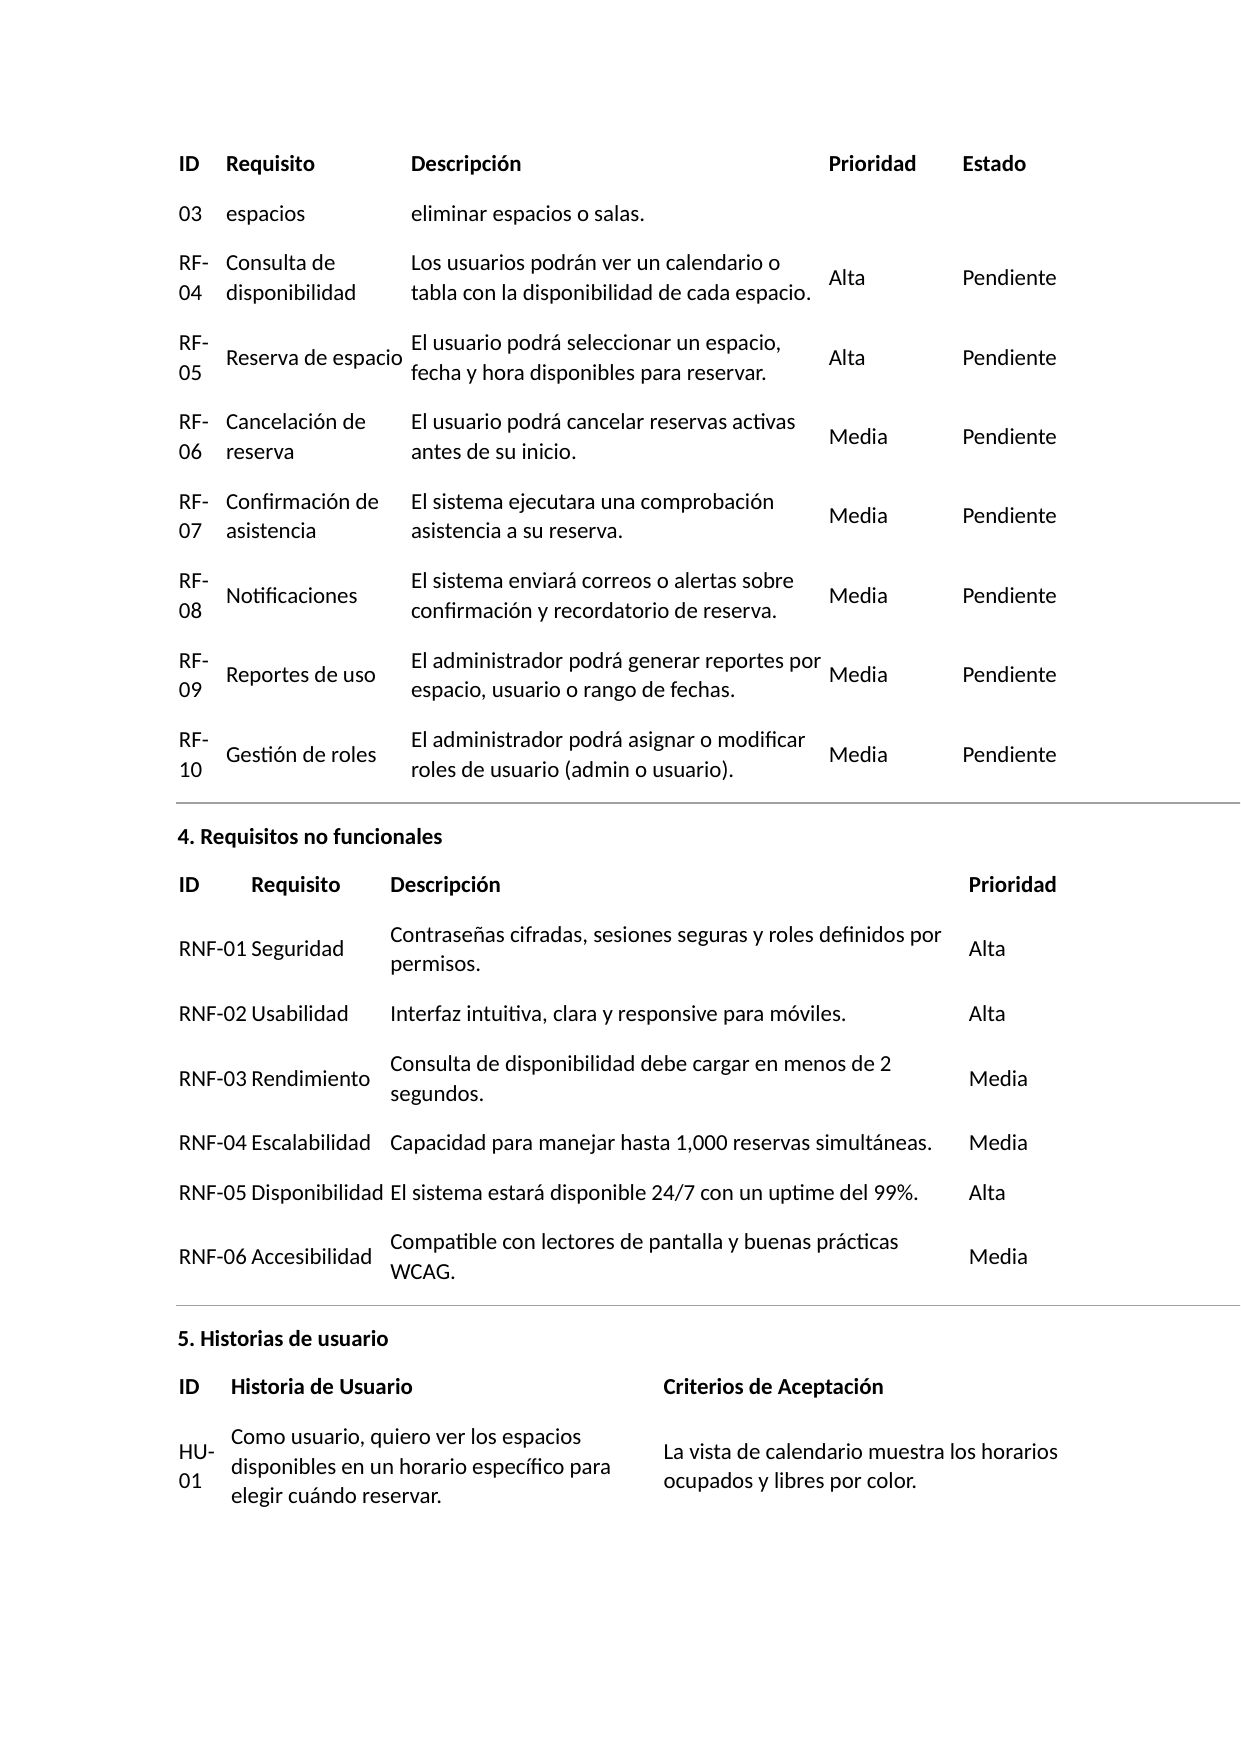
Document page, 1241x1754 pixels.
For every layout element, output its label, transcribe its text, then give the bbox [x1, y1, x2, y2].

table_cell El sistema ejecutara una comprobación asistencia a su reserva. [409, 485, 827, 565]
table_cell RNF-05 [177, 1176, 249, 1226]
table_cell Pendiente [961, 247, 1063, 326]
table_cell [961, 197, 1063, 247]
table_cell Disponibilidad [250, 1176, 388, 1226]
table_header Requisito [250, 869, 388, 918]
table_cell Alta [827, 326, 961, 406]
table_cell Interfaz intuitiva, clara y responsive para móviles. [389, 998, 967, 1047]
table_cell RF-06 [177, 406, 224, 485]
table_cell Capacidad para manejar hasta 1,000 reservas simultáneas. [389, 1127, 967, 1176]
table_cell RF-07 [177, 485, 224, 565]
table_cell Pendiente [961, 724, 1063, 802]
table_cell El administrador podrá generar reportes por espacio, usuario o rango de fechas. [409, 644, 827, 724]
table_cell HU-01 [177, 1420, 229, 1530]
table_cell RF-09 [177, 644, 224, 724]
table_cell Media [827, 406, 961, 485]
table_cell Alta [967, 918, 1063, 998]
table_cell Contraseñas cifradas, sesiones seguras y roles definidos por permisos. [389, 918, 967, 998]
table_cell Pendiente [961, 406, 1063, 485]
table_cell El usuario podrá cancelar reservas activas antes de su inicio. [409, 406, 827, 485]
text 4. Requisitos no funcionales [177, 822, 1063, 850]
table_cell El usuario podrá seleccionar un espacio, fecha y hora disponibles para reservar. [409, 326, 827, 406]
table_cell RF-04 [177, 247, 224, 326]
table_header Descripción [409, 148, 827, 197]
table_cell Escalabilidad [250, 1127, 388, 1176]
table_cell Alta [827, 247, 961, 326]
table_cell Media [967, 1127, 1063, 1176]
table_cell Usabilidad [250, 998, 388, 1047]
table_cell Media [827, 565, 961, 644]
table_header Estado [961, 148, 1063, 197]
table_cell RF-05 [177, 326, 224, 406]
table_cell Los usuarios podrán ver un calendario o tabla con la disponibilidad de cada espacio. [409, 247, 827, 326]
table_cell Pendiente [961, 565, 1063, 644]
table_cell Media [967, 1047, 1063, 1127]
table_cell El administrador podrá asignar o modificar roles de usuario (admin o usuario). [409, 724, 827, 802]
table_cell RNF-04 [177, 1127, 249, 1176]
table_cell Media [827, 485, 961, 565]
table_cell espacios [224, 197, 409, 247]
table_header Criterios de Aceptación [662, 1371, 1063, 1420]
table_cell Pendiente [961, 644, 1063, 724]
table_header Requisito [224, 148, 409, 197]
table_cell RNF-06 [177, 1226, 249, 1305]
table_cell 03 [177, 197, 224, 247]
table_cell Pendiente [961, 326, 1063, 406]
table_cell El sistema enviará correos o alertas sobre confirmación y recordatorio de reserva. [409, 565, 827, 644]
table_header Descripción [389, 869, 967, 918]
table_header Prioridad [827, 148, 961, 197]
table_cell Seguridad [250, 918, 388, 998]
table_cell Confirmación de asistencia [224, 485, 409, 565]
table_cell [827, 197, 961, 247]
table_cell RNF-01 [177, 918, 249, 998]
table_cell RF-08 [177, 565, 224, 644]
table_cell eliminar espacios o salas. [409, 197, 827, 247]
table_header ID [177, 148, 224, 197]
table_cell El sistema estará disponible 24/7 con un uptime del 99%. [389, 1176, 967, 1226]
table_cell Cancelación de reserva [224, 406, 409, 485]
table_header ID [177, 1371, 229, 1420]
table_cell RF-10 [177, 724, 224, 802]
table_cell Rendimiento [250, 1047, 388, 1127]
table_cell Media [827, 644, 961, 724]
text 5. Historias de usuario [177, 1324, 1063, 1352]
table_cell Consulta de disponibilidad debe cargar en menos de 2 segundos. [389, 1047, 967, 1127]
table_header ID [177, 869, 249, 918]
table_cell La vista de calendario muestra los horarios ocupados y libres por color. [662, 1420, 1063, 1530]
table_cell Accesibilidad [250, 1226, 388, 1305]
table_cell Media [967, 1226, 1063, 1305]
table_cell Gestión de roles [224, 724, 409, 802]
table_cell Reserva de espacio [224, 326, 409, 406]
table_cell RNF-03 [177, 1047, 249, 1127]
table_cell Como usuario, quiero ver los espacios disponibles en un horario específico para elegir cuándo reservar. [229, 1420, 662, 1530]
table_cell Compatible con lectores de pantalla y buenas prácticas WCAG. [389, 1226, 967, 1305]
table_cell Media [827, 724, 961, 802]
table_cell Reportes de uso [224, 644, 409, 724]
table_cell Alta [967, 998, 1063, 1047]
table_header Historia de Usuario [229, 1371, 662, 1420]
table_header Prioridad [967, 869, 1063, 918]
table_cell Consulta de disponibilidad [224, 247, 409, 326]
table_cell Pendiente [961, 485, 1063, 565]
table_cell Notificaciones [224, 565, 409, 644]
table_cell RNF-02 [177, 998, 249, 1047]
table_cell Alta [967, 1176, 1063, 1226]
